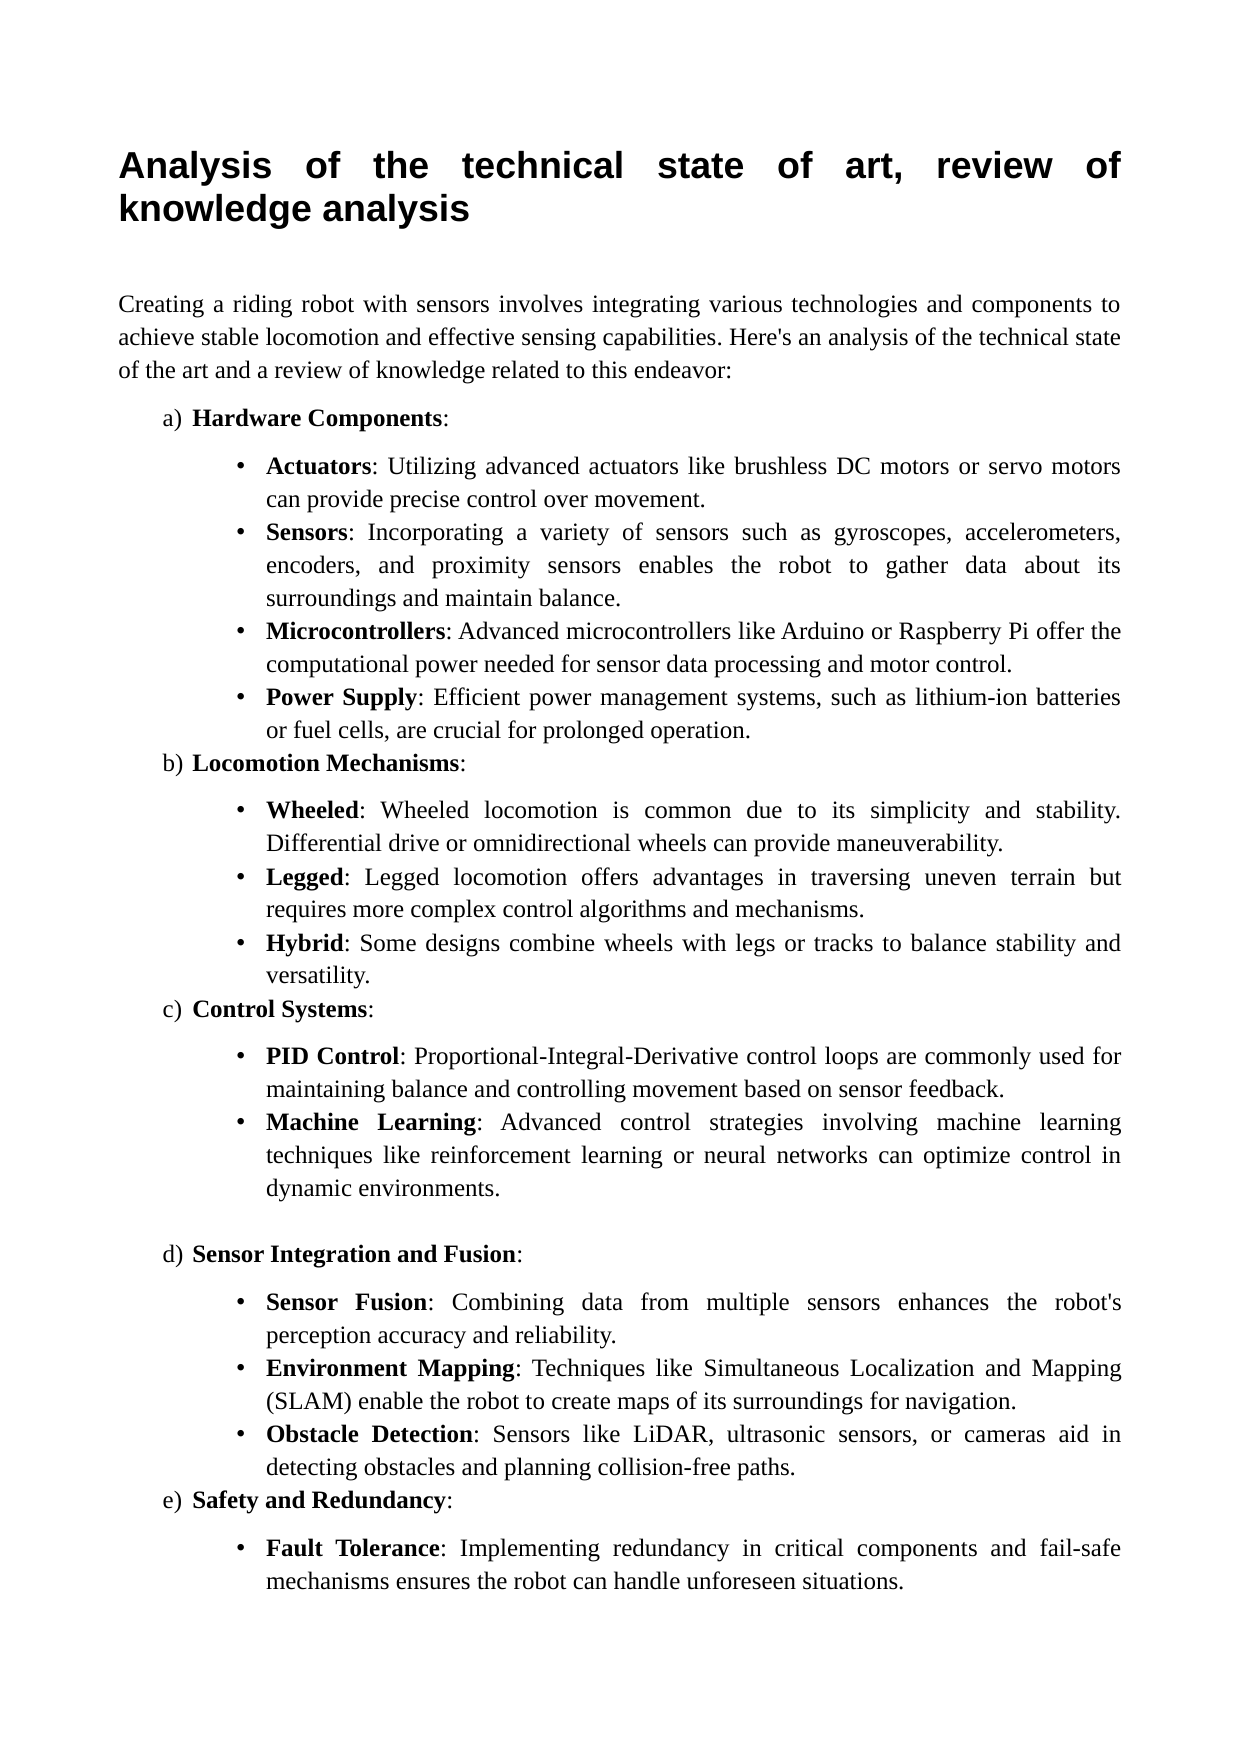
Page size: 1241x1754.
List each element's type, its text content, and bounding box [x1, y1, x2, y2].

list Machine Learning: Advanced control strategies involving machine learning techniques like reinforcement learning or neural networks can optimize control in dynamic environments. [236, 1107, 1122, 1202]
text Creating a riding robot with sensors involves integrating various technologies and components to achieve stable locomotion and effective sensing capabilities. Here's an analysis of the technical state of the art and a review of knowledge related to this endeavor: [118, 289, 1122, 384]
list Sensor Integration and Fusion: [162, 1239, 1122, 1268]
list Locomotion Mechanisms: [162, 748, 1122, 777]
list PID Control: Proportional-Integral-Derivative control loops are commonly used for maintaining balance and controlling movement based on sensor feedback. [236, 1041, 1122, 1103]
list Actuators: Utilizing advanced actuators like brushless DC motors or servo motors can provide precise control over movement. [236, 451, 1122, 512]
list Wheeled: Wheeled locomotion is common due to its simplicity and stability. Differential drive or omnidirectional wheels can provide maneuverability. [236, 796, 1122, 857]
list Legged: Legged locomotion offers advantages in traversing uneven terrain but requires more complex control algorithms and mechanisms. [236, 862, 1122, 923]
list Environment Mapping: Techniques like Simultaneous Localization and Mapping (SLAM) enable the robot to create maps of its surroundings for navigation. [236, 1353, 1122, 1415]
list Hardware Components: [162, 403, 1122, 432]
subtitle Analysis of the technical state of art, review of knowledge analysis [118, 143, 1122, 229]
list Control Systems: [162, 994, 1122, 1022]
list Power Supply: Efficient power management systems, such as lithium-ion batteries or fuel cells, are crucial for prolonged operation. [236, 682, 1122, 744]
list Hybrid: Some designs combine wheels with legs or tracks to balance stability and versatility. [236, 928, 1122, 989]
list Fault Tolerance: Implementing redundancy in critical components and fail-safe mechanisms ensures the robot can handle unforeseen situations. [236, 1533, 1122, 1594]
list Microcontrollers: Advanced microcontrollers like Arduino or Raspberry Pi offer the computational power needed for sensor data processing and motor control. [236, 616, 1122, 678]
list Sensors: Incorporating a variety of sensors such as gyroscopes, accelerometers, encoders, and proximity sensors enables the robot to gather data about its surroundings and maintain balance. [236, 517, 1122, 612]
list Obstacle Detection: Sensors like LiDAR, ultrasonic sensors, or cameras aid in detecting obstacles and planning collision-free paths. [236, 1419, 1122, 1481]
list Sensor Fusion: Combining data from multiple sensors enhances the robot's perception accuracy and reliability. [236, 1287, 1122, 1349]
list Safety and Redundancy: [162, 1485, 1122, 1514]
